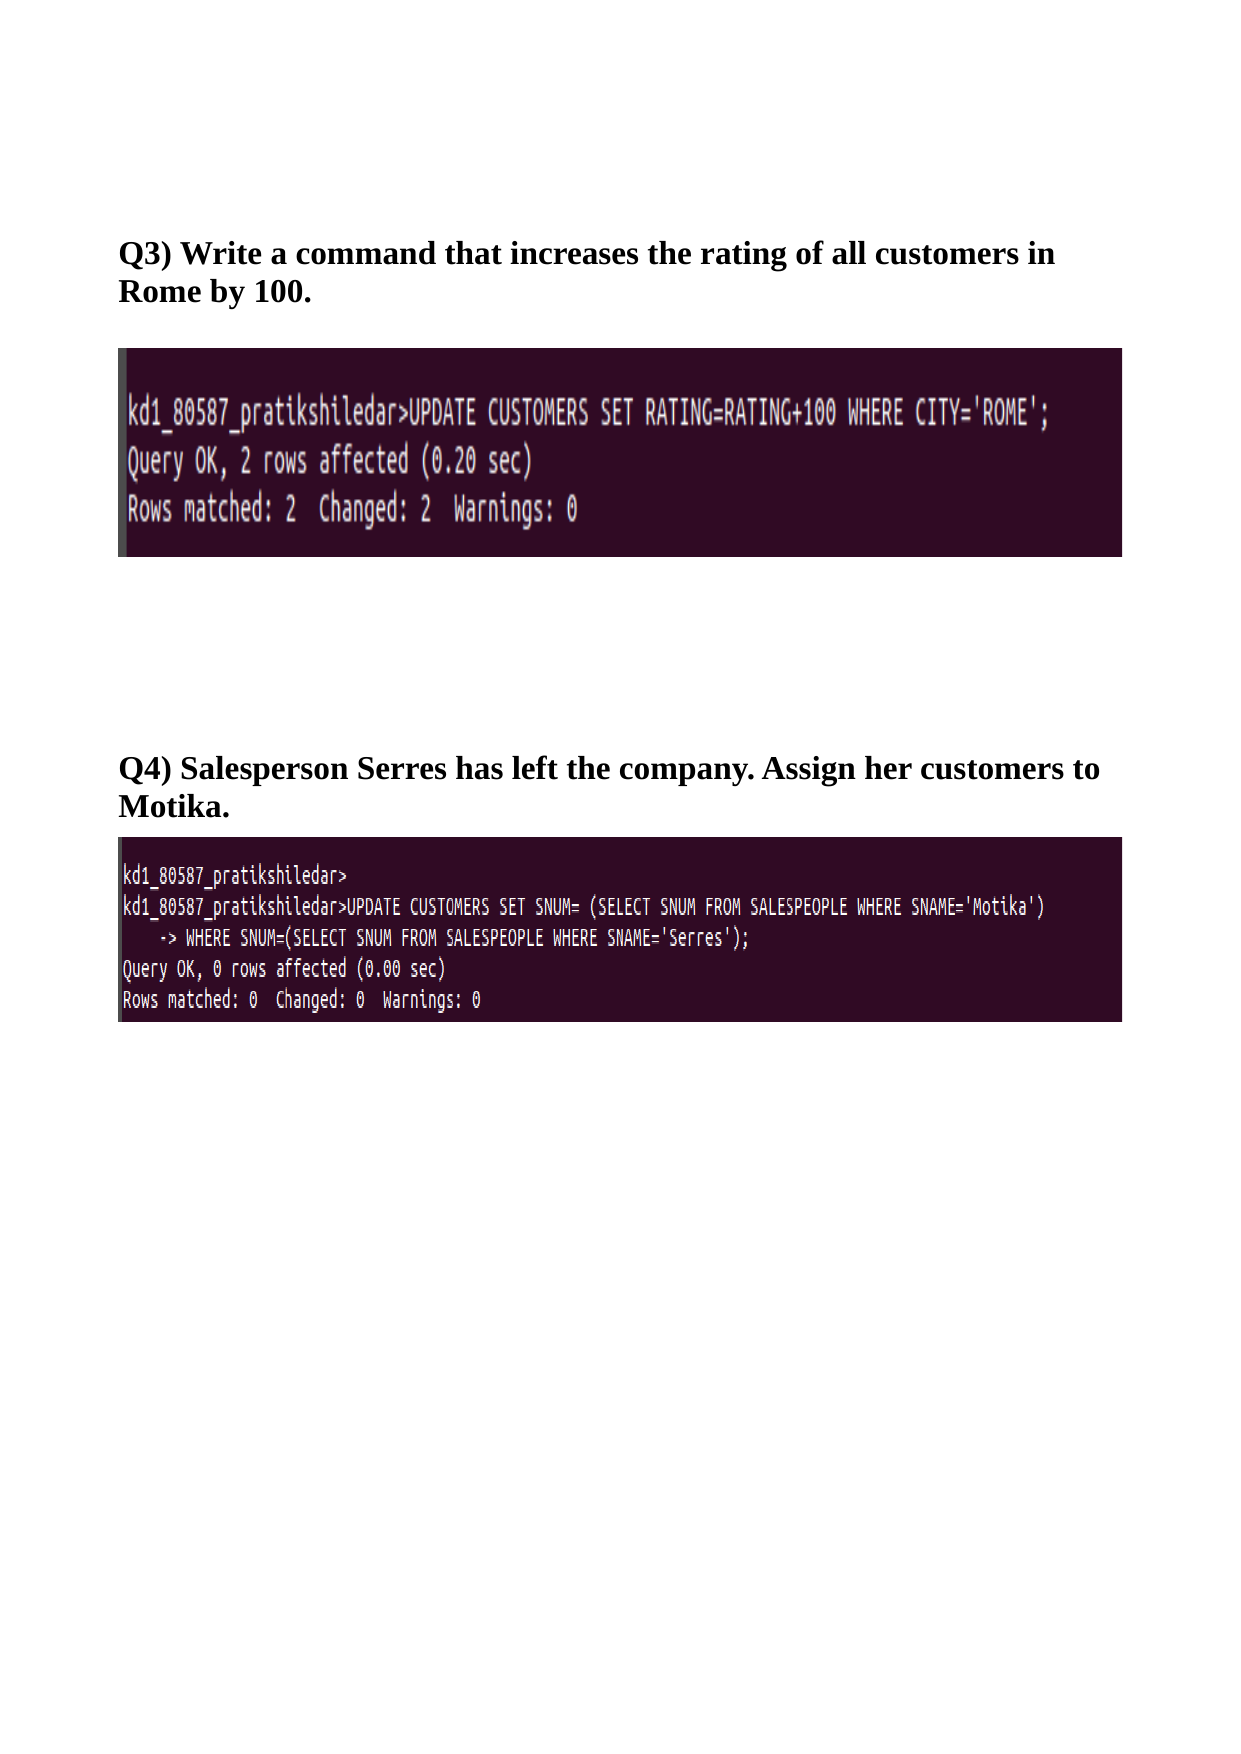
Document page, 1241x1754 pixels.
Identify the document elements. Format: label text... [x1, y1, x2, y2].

picture [118, 348, 1123, 557]
text Q4) Salesperson Serres has left the company. Assign her customers to Motika. [118, 748, 1122, 825]
text Q3) Write a command that increases the rating of all customers in Rome by 100. [118, 233, 1122, 310]
picture [118, 837, 1123, 1022]
